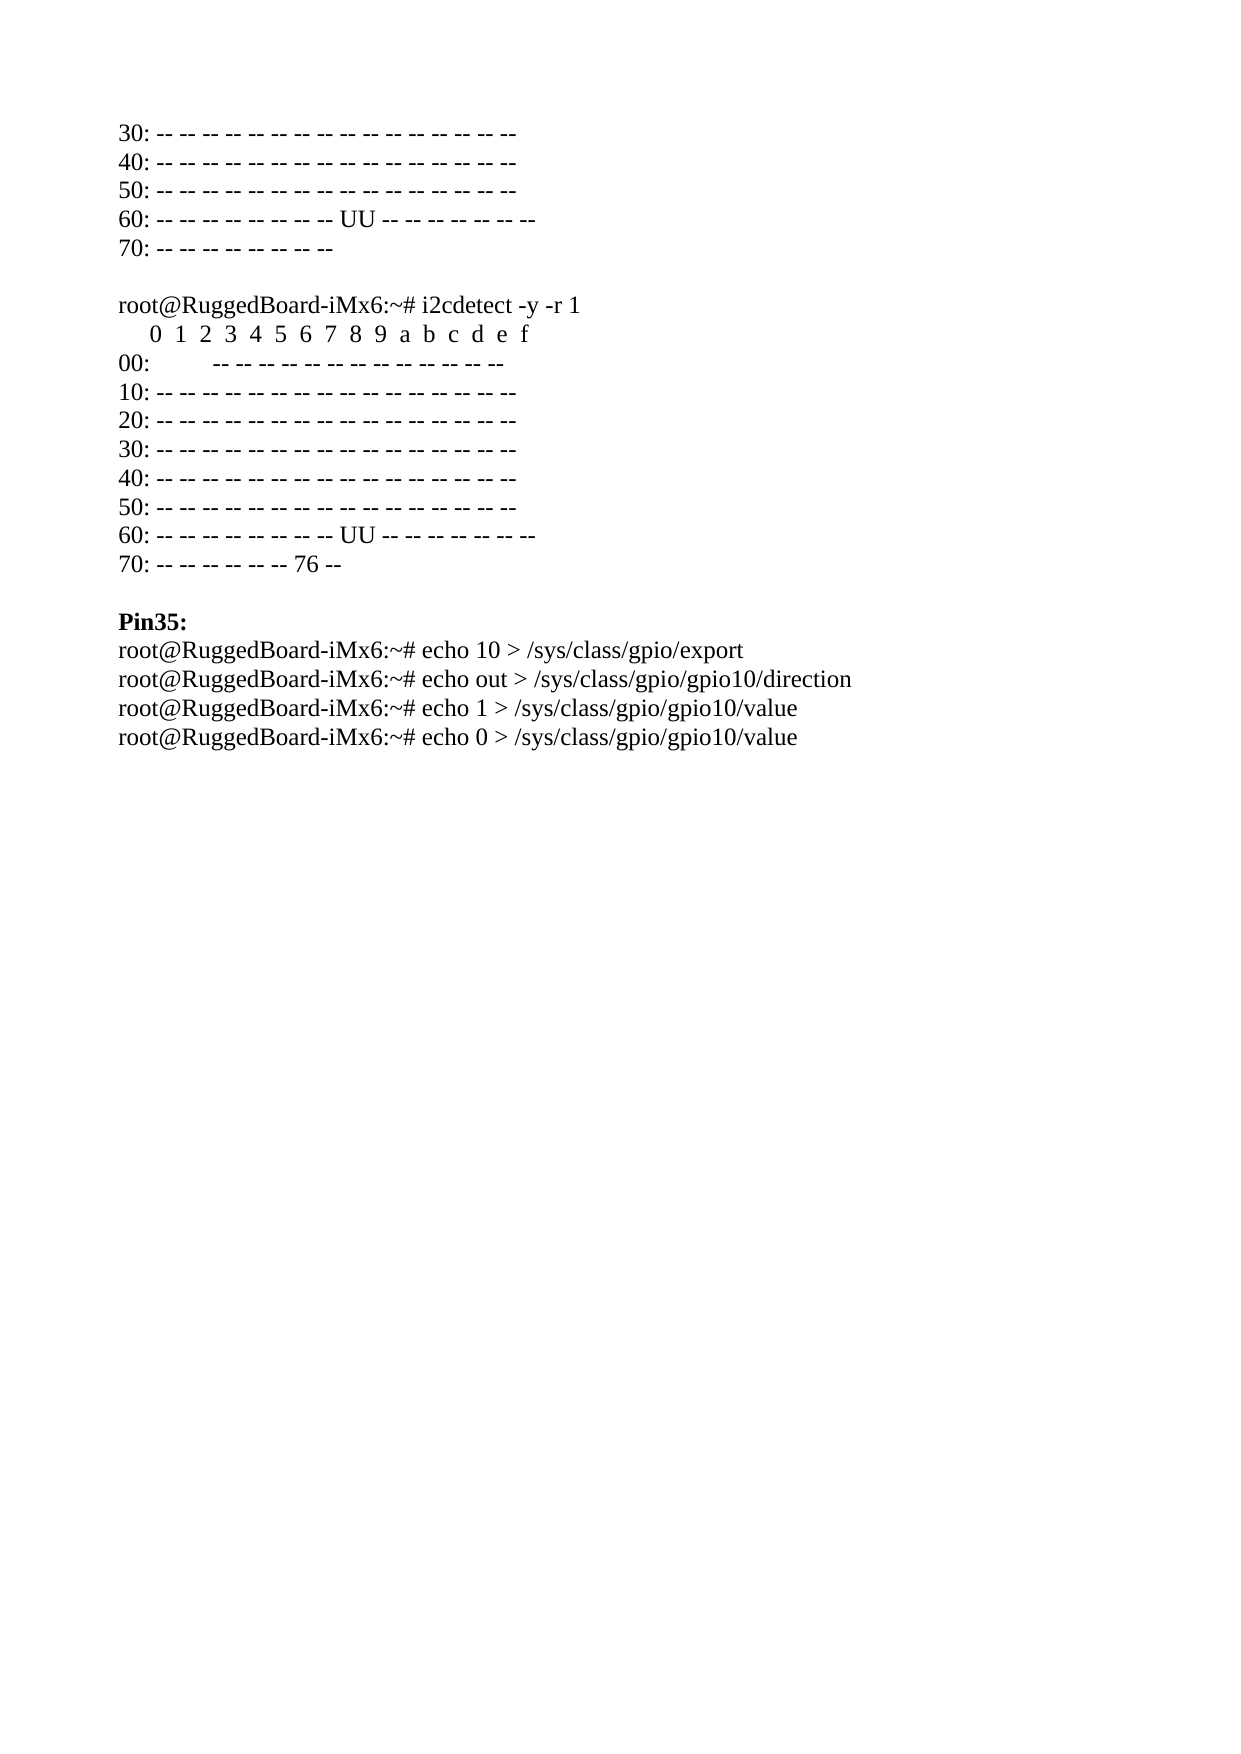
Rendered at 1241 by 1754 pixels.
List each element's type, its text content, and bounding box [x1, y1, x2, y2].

text root@RuggedBoard-iMx6:~# i2cdetect -y -r 1 [118, 291, 1122, 319]
text 40: -- -- -- -- -- -- -- -- -- -- -- -- -- -- -- -- [118, 147, 1122, 176]
text 0 1 2 3 4 5 6 7 8 9 a b c d e f [118, 319, 1122, 348]
text 60: -- -- -- -- -- -- -- -- UU -- -- -- -- -- -- -- [118, 521, 1122, 549]
text 00: -- -- -- -- -- -- -- -- -- -- -- -- -- [118, 348, 1122, 377]
text 60: -- -- -- -- -- -- -- -- UU -- -- -- -- -- -- -- [118, 204, 1122, 233]
text Pin35: [118, 607, 1122, 636]
text 70: -- -- -- -- -- -- 76 -- [118, 549, 1122, 578]
text root@RuggedBoard-iMx6:~# echo 1 > /sys/class/gpio/gpio10/value [118, 693, 1122, 722]
text 30: -- -- -- -- -- -- -- -- -- -- -- -- -- -- -- -- [118, 434, 1122, 463]
text root@RuggedBoard-iMx6:~# echo 0 > /sys/class/gpio/gpio10/value [118, 722, 1122, 751]
text root@RuggedBoard-iMx6:~# echo out > /sys/class/gpio/gpio10/direction [118, 664, 1122, 693]
text 10: -- -- -- -- -- -- -- -- -- -- -- -- -- -- -- -- [118, 377, 1122, 406]
text 40: -- -- -- -- -- -- -- -- -- -- -- -- -- -- -- -- [118, 463, 1122, 492]
text 50: -- -- -- -- -- -- -- -- -- -- -- -- -- -- -- -- [118, 176, 1122, 204]
text root@RuggedBoard-iMx6:~# echo 10 > /sys/class/gpio/export [118, 636, 1122, 664]
text 20: -- -- -- -- -- -- -- -- -- -- -- -- -- -- -- -- [118, 406, 1122, 434]
text 50: -- -- -- -- -- -- -- -- -- -- -- -- -- -- -- -- [118, 492, 1122, 521]
text 70: -- -- -- -- -- -- -- -- [118, 233, 1122, 262]
text 30: -- -- -- -- -- -- -- -- -- -- -- -- -- -- -- -- [118, 118, 1122, 147]
